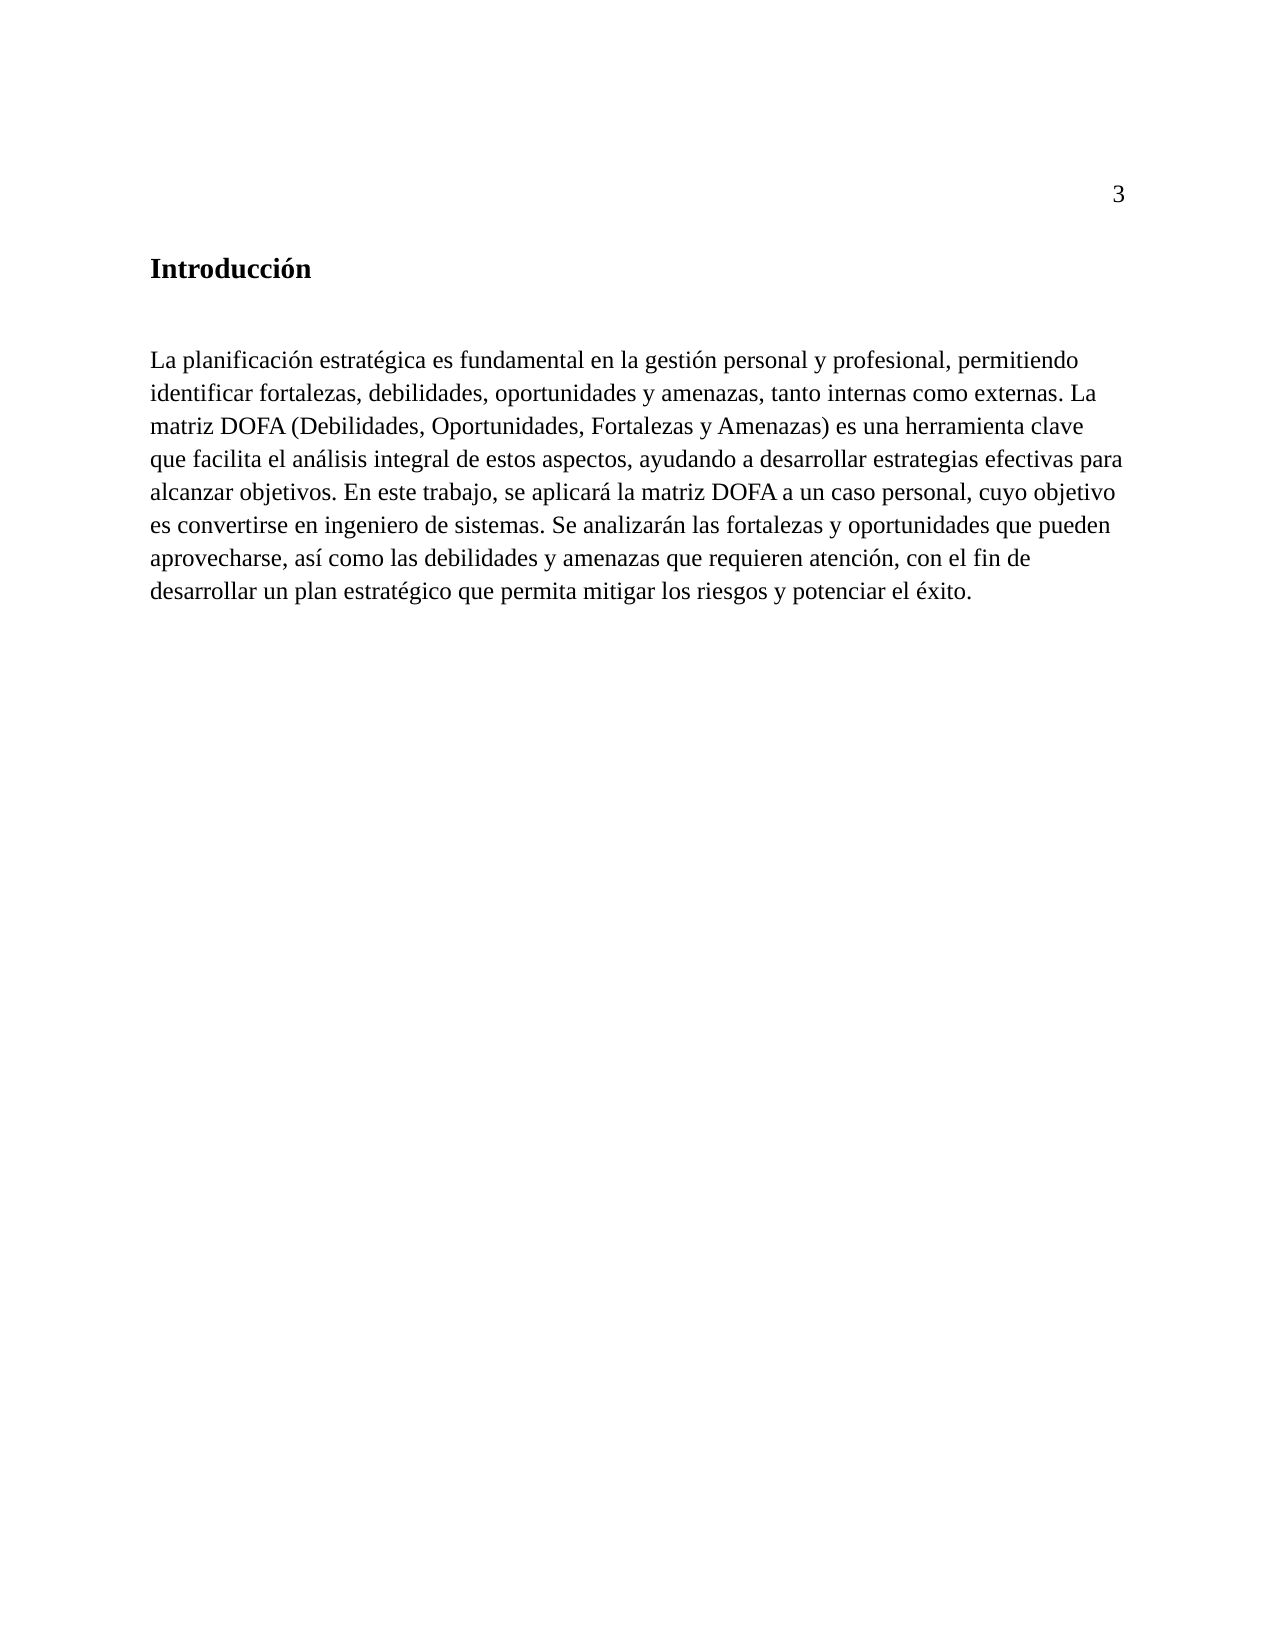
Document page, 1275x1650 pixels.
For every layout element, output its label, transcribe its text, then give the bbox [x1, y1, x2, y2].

text La planificación estratégica es fundamental en la gestión personal y profesional, permitiendo identificar fortalezas, debilidades, oportunidades y amenazas, tanto internas como externas. La matriz DOFA (Debilidades, Oportunidades, Fortalezas y Amenazas) es una herramienta clave que facilita el análisis integral de estos aspectos, ayudando a desarrollar estrategias efectivas para alcanzar objetivos. En este trabajo, se aplicará la matriz DOFA a un caso personal, cuyo objetivo es convertirse en ingeniero de sistemas. Se analizarán las fortalezas y oportunidades que pueden aprovecharse, así como las debilidades y amenazas que requieren atención, con el fin de desarrollar un plan estratégico que permita mitigar los riesgos y potenciar el éxito. [150, 345, 1125, 605]
subtitle Introducción [150, 252, 1125, 285]
